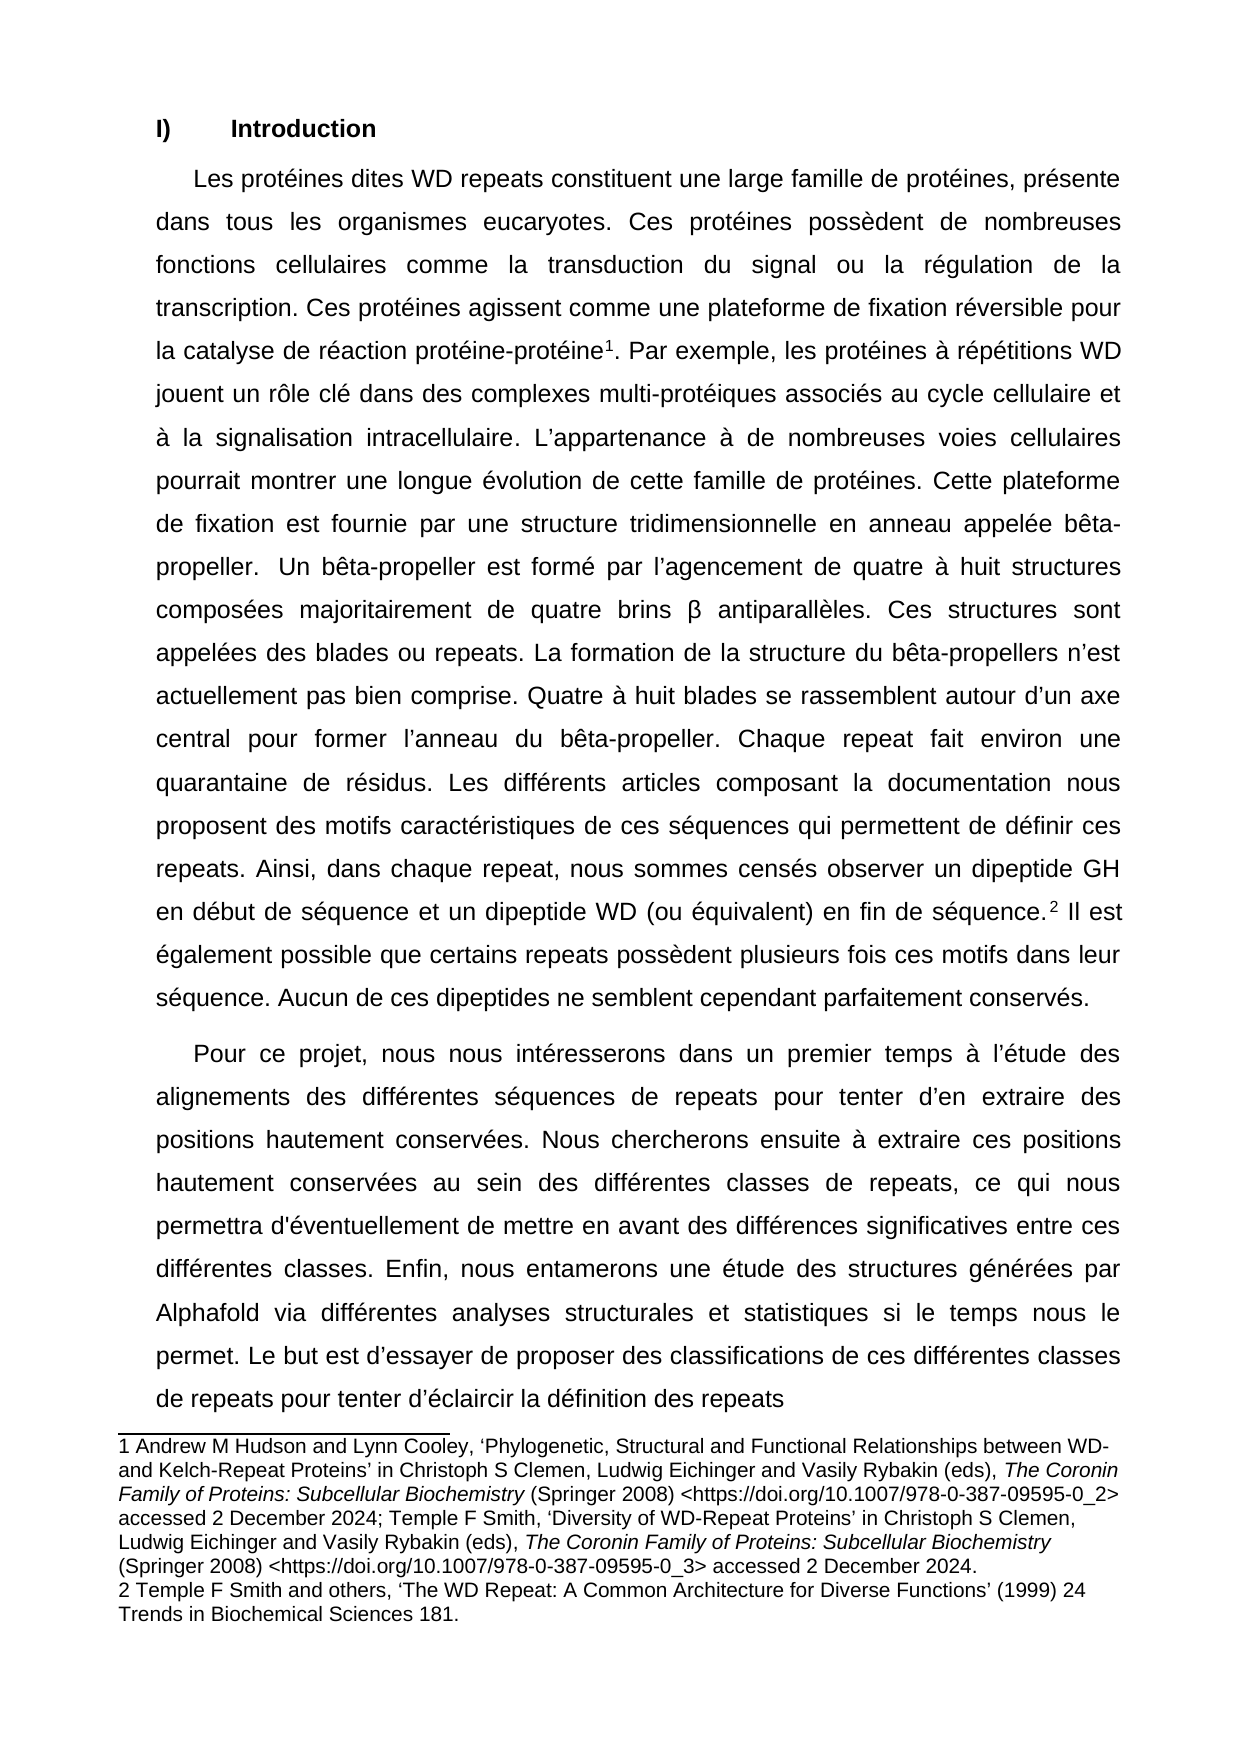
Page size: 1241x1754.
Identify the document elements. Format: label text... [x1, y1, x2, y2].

text Pour ce projet, nous nous intéresserons dans un premier temps à l’étude des alignements des différentes séquences de repeats pour tenter d’en extraire des positions hautement conservées. Nous chercherons ensuite à extraire ces positions hautement conservées au sein des différentes classes de repeats, ce qui nous permettra d'éventuellement de mettre en avant des différences significatives entre ces différentes classes. Enfin, nous entamerons une étude des structures générées par Alphafold via différentes analyses structurales et statistiques si le temps nous le permet. Le but est d’essayer de proposer des classifications de ces différentes classes de repeats pour tenter d’éclaircir la définition des repeats [156, 1039, 1122, 1413]
text Temple F Smith and others, ‘The WD Repeat: A Common Architecture for Diverse Functions’ (1999) 24 Trends in Biochemical Sciences 181. [118, 1578, 1122, 1626]
text Andrew M Hudson and Lynn Cooley, ‘Phylogenetic, Structural and Functional Relationships between WD- and Kelch-Repeat Proteins’ in Christoph S Clemen, Ludwig Eichinger and Vasily Rybakin (eds), The Coronin Family of Proteins: Subcellular Biochemistry (Springer 2008) <https://doi.org/10.1007/978-0-387-09595-0_2> accessed 2 December 2024; Temple F Smith, ‘Diversity of WD-Repeat Proteins’ in Christoph S Clemen, Ludwig Eichinger and Vasily Rybakin (eds), The Coronin Family of Proteins: Subcellular Biochemistry (Springer 2008) <https://doi.org/10.1007/978-0-387-09595-0_3> accessed 2 December 2024. [118, 1434, 1122, 1578]
list Introduction [156, 114, 1122, 143]
text Les protéines dites WD repeats constituent une large famille de protéines, présente dans tous les organismes eucaryotes. Ces protéines possèdent de nombreuses fonctions cellulaires comme la transduction du signal ou la régulation de la transcription. Ces protéines agissent comme une plateforme de fixation réversible pour la catalyse de réaction protéine-protéine. Par exemple, les protéines à répétitions WD jouent un rôle clé dans des complexes multi-protéiques associés au cycle cellulaire et à la signalisation intracellulaire​. L’appartenance à de nombreuses voies cellulaires pourrait montrer une longue évolution de cette famille de protéines. Cette plateforme de fixation est fournie par une structure tridimensionnelle en anneau appelée bêta-propeller. Un bêta-propeller est formé par l’agencement de quatre à huit structures composées majoritairement de quatre brins β antiparallèles. Ces structures sont appelées des blades ou repeats. La formation de la structure du bêta-propellers n’est actuellement pas bien comprise. Quatre à huit blades se rassemblent autour d’un axe central pour former l’anneau du bêta-propeller. Chaque repeat fait environ une quarantaine de résidus. Les différents articles composant la documentation nous proposent des motifs caractéristiques de ces séquences qui permettent de définir ces repeats. Ainsi, dans chaque repeat, nous sommes censés observer un dipeptide GH en début de séquence et un dipeptide WD (ou équivalent) en fin de séquence. Il est également possible que certains repeats possèdent plusieurs fois ces motifs dans leur séquence. Aucun de ces dipeptides ne semblent cependant parfaitement conservés. [156, 164, 1122, 1012]
